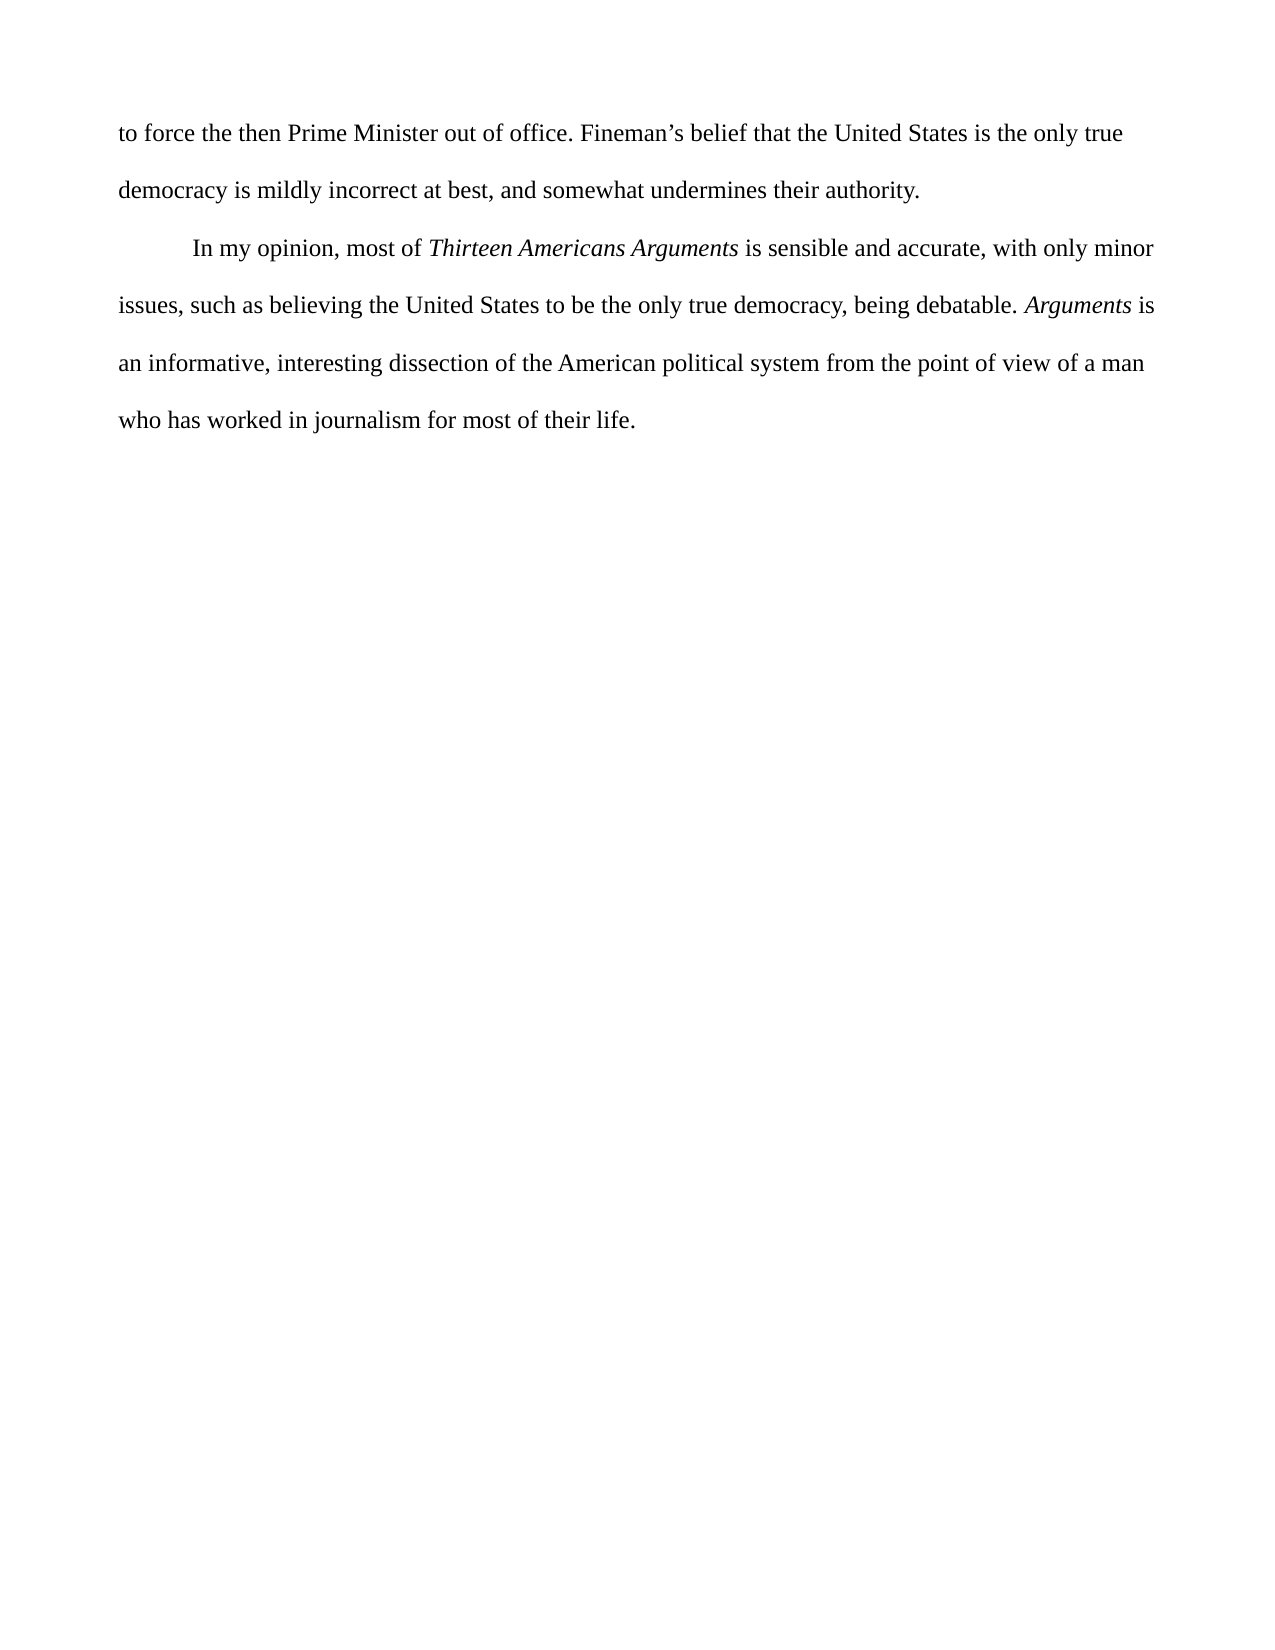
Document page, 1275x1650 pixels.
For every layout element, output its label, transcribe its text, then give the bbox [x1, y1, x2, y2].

text In my opinion, most of Thirteen Americans Arguments is sensible and accurate, with only minor issues, such as believing the United States to be the only true democracy, being debatable. Arguments is an informative, interesting dissection of the American political system from the point of view of a man who has worked in journalism for most of their life. [118, 233, 1157, 434]
text to force the then Prime Minister out of office. Fineman’s belief that the United States is the only true democracy is mildly incorrect at best, and somewhat undermines their authority. [118, 118, 1157, 204]
